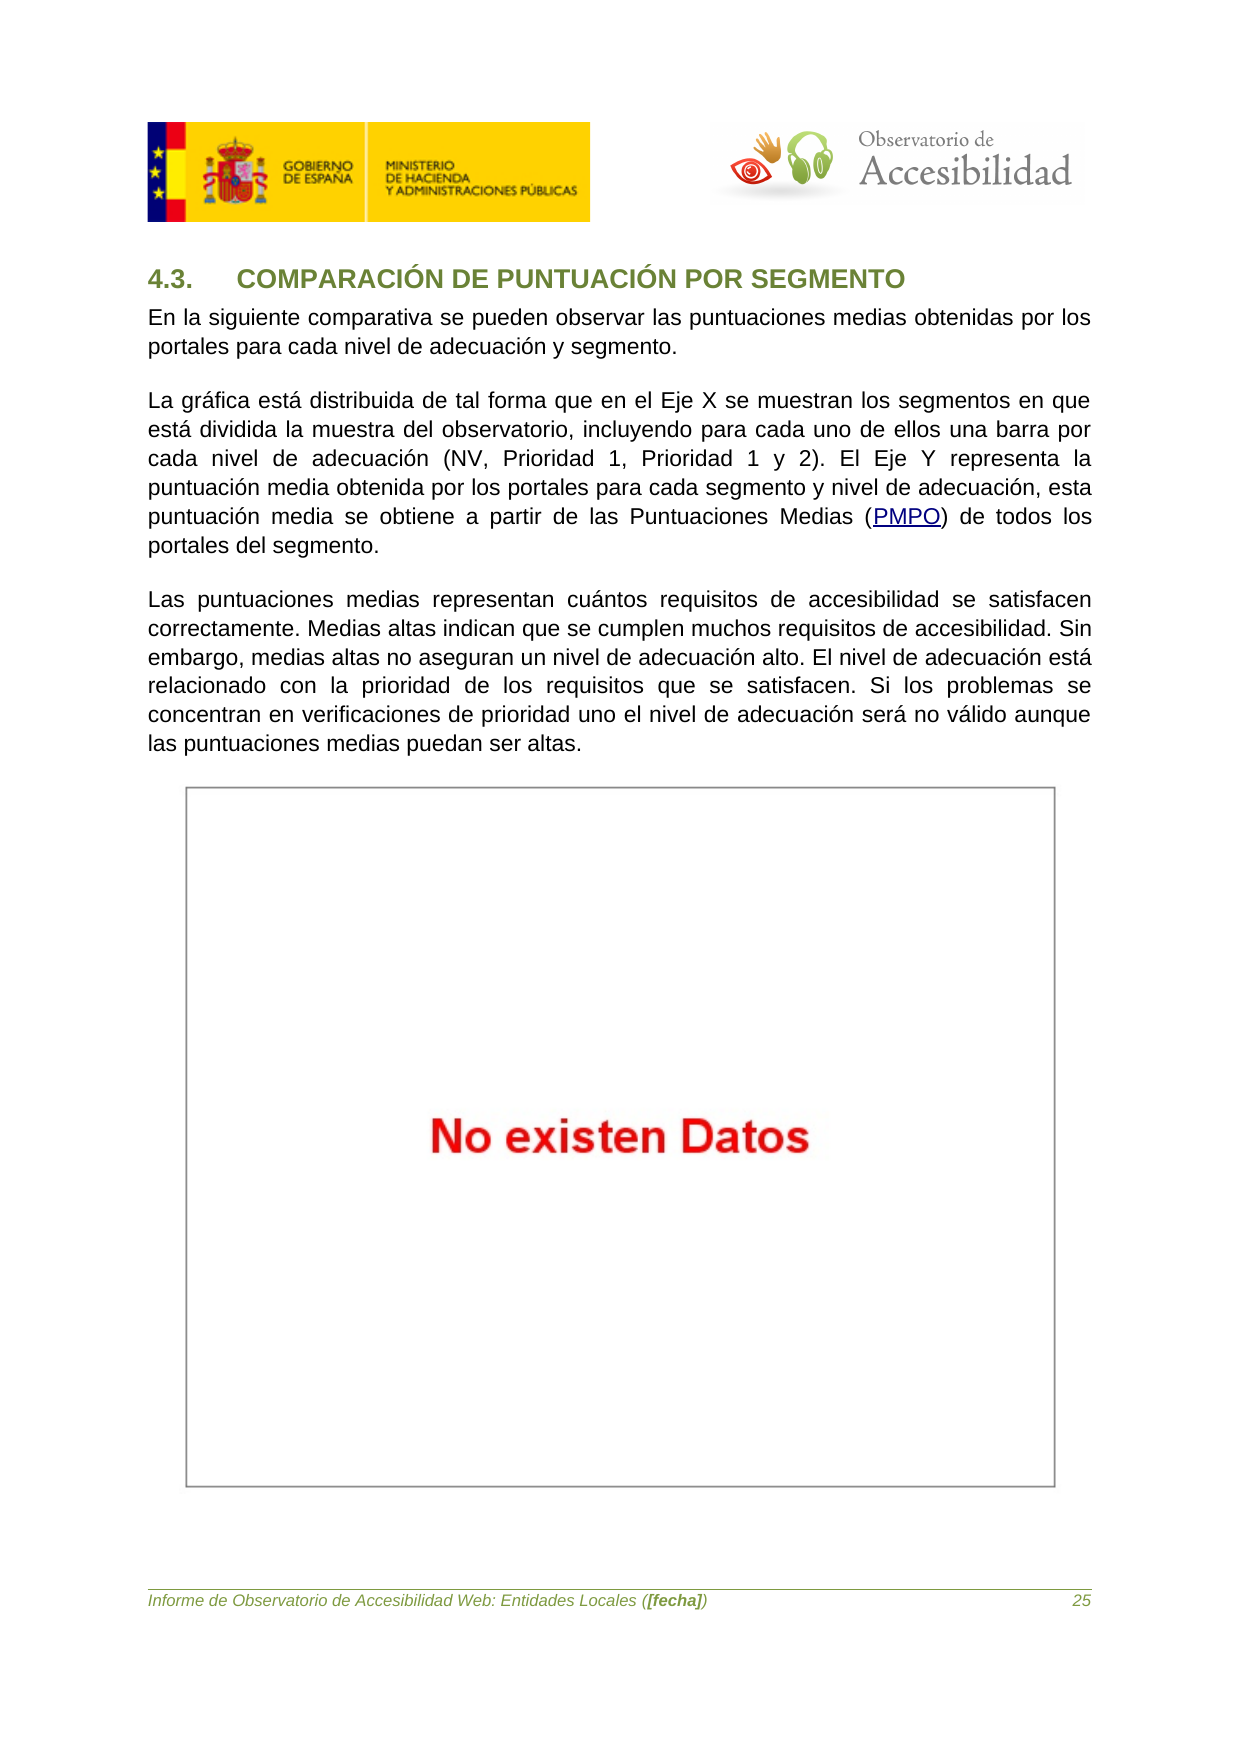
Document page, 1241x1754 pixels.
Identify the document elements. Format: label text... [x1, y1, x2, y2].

picture [147, 122, 591, 222]
text Las puntuaciones medias representan cuántos requisitos de accesibilidad se satisfacen correctamente. Medias altas indican que se cumplen muchos requisitos de accesibilidad. Sin embargo, medias altas no aseguran un nivel de adecuación alto. El nivel de adecuación está relacionado con la prioridad de los requisitos que se satisfacen. Si los problemas se concentran en verificaciones de prioridad uno el nivel de adecuación será no válido aunque las puntuaciones medias puedan ser altas. [148, 586, 1092, 757]
text En la siguiente comparativa se pueden observar las puntuaciones medias obtenidas por los portales para cada nivel de adecuación y segmento. [148, 304, 1092, 359]
picture [178, 784, 1062, 1494]
picture [710, 122, 1086, 205]
text La gráfica está distribuida de tal forma que en el Eje X se muestran los segmentos en que está dividida la muestra del observatorio, incluyendo para cada uno de ellos una barra por cada nivel de adecuación (NV, Prioridad 1, Prioridad 1 y 2). El Eje Y representa la puntuación media obtenida por los portales para cada segmento y nivel de adecuación, esta puntuación media se obtiene a partir de las Puntuaciones Medias (PMPO) de todos los portales del segmento. [148, 387, 1092, 558]
subtitle Comparación de puntuación por segmento [148, 263, 1092, 294]
